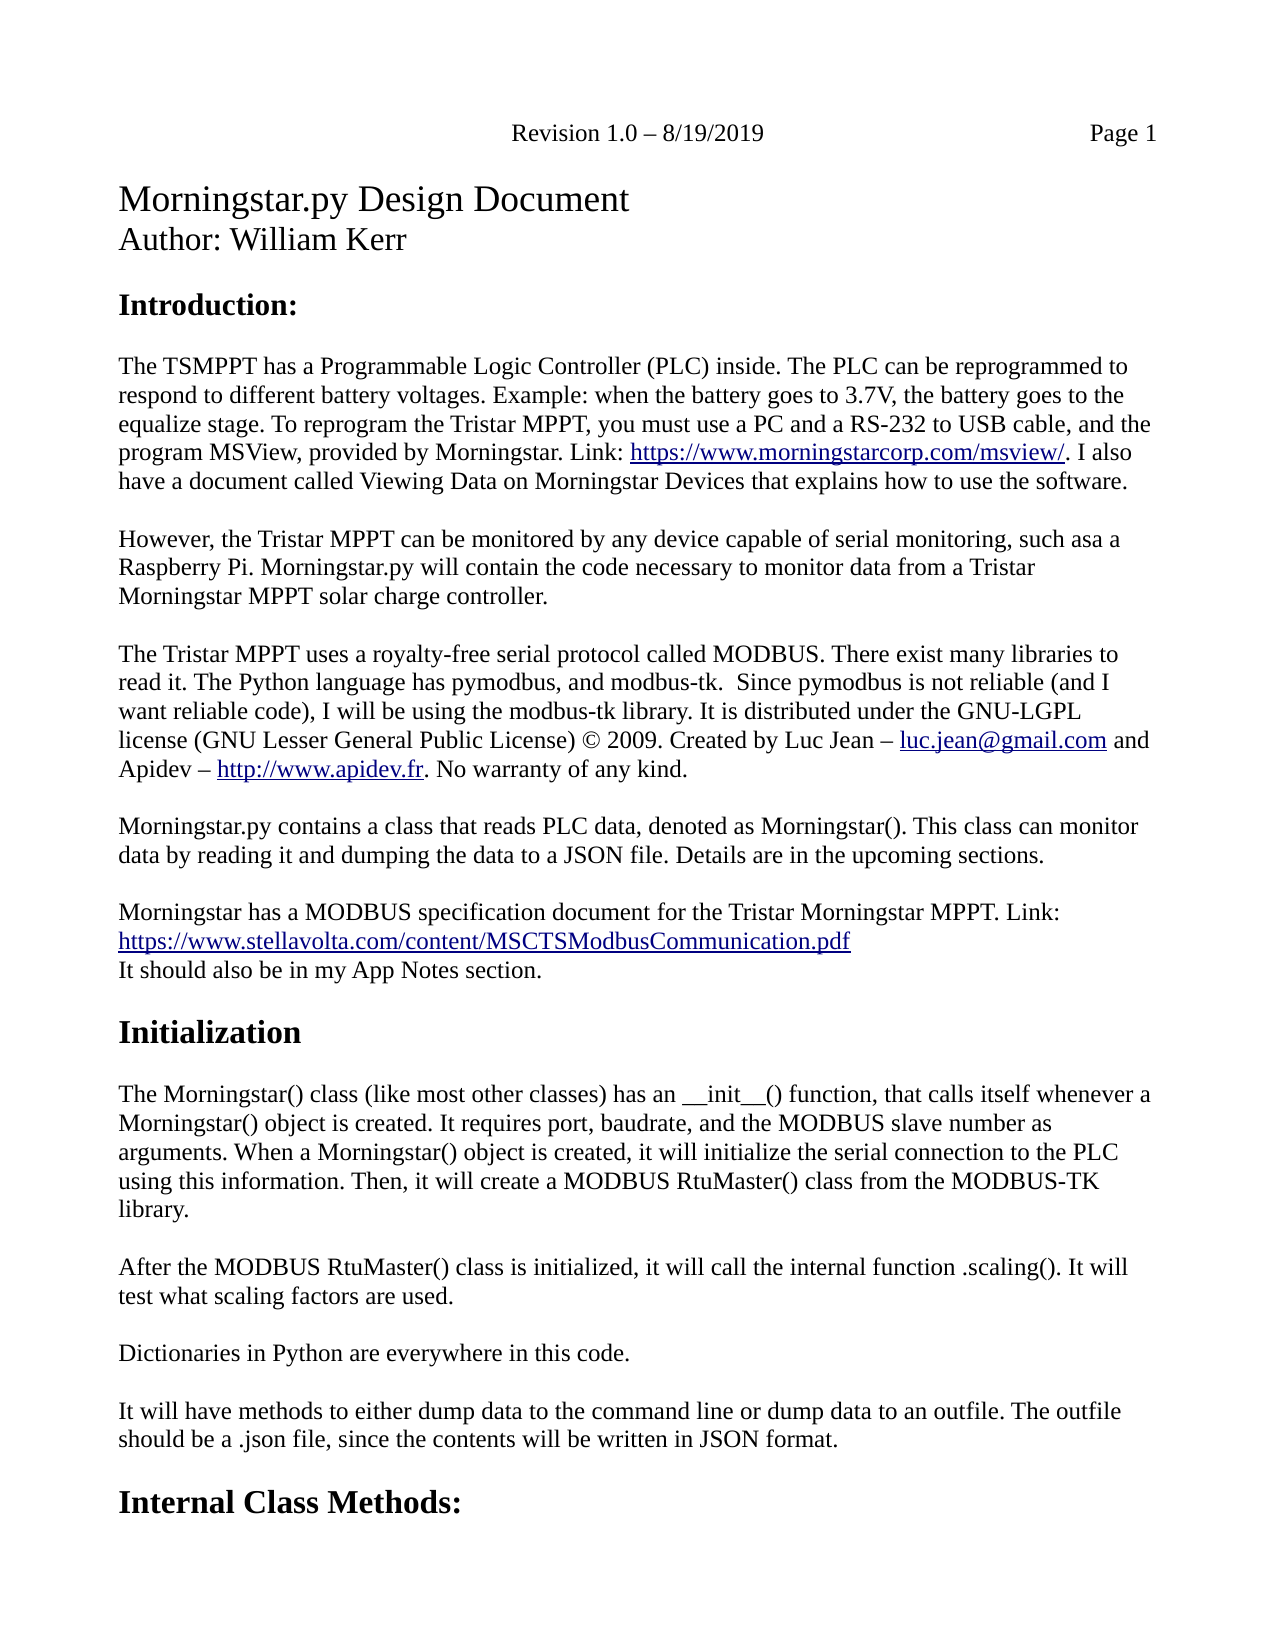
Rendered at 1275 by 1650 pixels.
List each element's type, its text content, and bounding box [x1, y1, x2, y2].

text Dictionaries in Python are everywhere in this code. [118, 1338, 1157, 1367]
text The TSMPPT has a Programmable Logic Controller (PLC) inside. The PLC can be reprogrammed to respond to different battery voltages. Example: when the battery goes to 3.7V, the battery goes to the equalize stage. To reprogram the Tristar MPPT, you must use a PC and a RS-232 to USB cable, and the program MSView, provided by Morningstar. Link: https://www.morningstarcorp.com/msview/. I also have a document called Viewing Data on Morningstar Devices that explains how to use the software. [118, 351, 1157, 495]
text After the MODBUS RtuMaster() class is initialized, it will call the internal function .scaling(). It will test what scaling factors are used. [118, 1252, 1157, 1309]
text Initialization [118, 1012, 1157, 1051]
text However, the Tristar MPPT can be monitored by any device capable of serial monitoring, such asa a Raspberry Pi. Morningstar.py will contain the code necessary to monitor data from a Tristar Morningstar MPPT solar charge controller. [118, 524, 1157, 610]
text The Morningstar() class (like most other classes) has an __init__() function, that calls itself whenever a Morningstar() object is created. It requires port, baudrate, and the MODBUS slave number as arguments. When a Morningstar() object is created, it will initialize the serial connection to the PLC using this information. Then, it will create a MODBUS RtuMaster() class from the MODBUS-TK library. [118, 1079, 1157, 1223]
text Introduction: [118, 287, 1157, 322]
text Morningstar has a MODBUS specification document for the Tristar Morningstar MPPT. Link: https://www.stellavolta.com/content/MSCTSModbusCommunication.pdf [118, 897, 1157, 955]
text Internal Class Methods: [118, 1482, 1157, 1520]
text It will have methods to either dump data to the command line or dump data to an outfile. The outfile should be a .json file, since the contents will be written in JSON format. [118, 1396, 1157, 1453]
text Morningstar.py contains a class that reads PLC data, denoted as Morningstar(). This class can monitor data by reading it and dumping the data to a JSON file. Details are in the upcoming sections. [118, 811, 1157, 869]
text Morningstar.py Design Document [118, 176, 1157, 219]
text The Tristar MPPT uses a royalty-free serial protocol called MODBUS. There exist many libraries to read it. The Python language has pymodbus, and modbus-tk. Since pymodbus is not reliable (and I want reliable code), I will be using the modbus-tk library. It is distributed under the GNU-LGPL license (GNU Lesser General Public License) © 2009. Created by Luc Jean – luc.jean@gmail.com and Apidev – http://www.apidev.fr. No warranty of any kind. [118, 639, 1157, 782]
text Author: William Kerr [118, 219, 1157, 258]
text It should also be in my App Notes section. [118, 955, 1157, 984]
